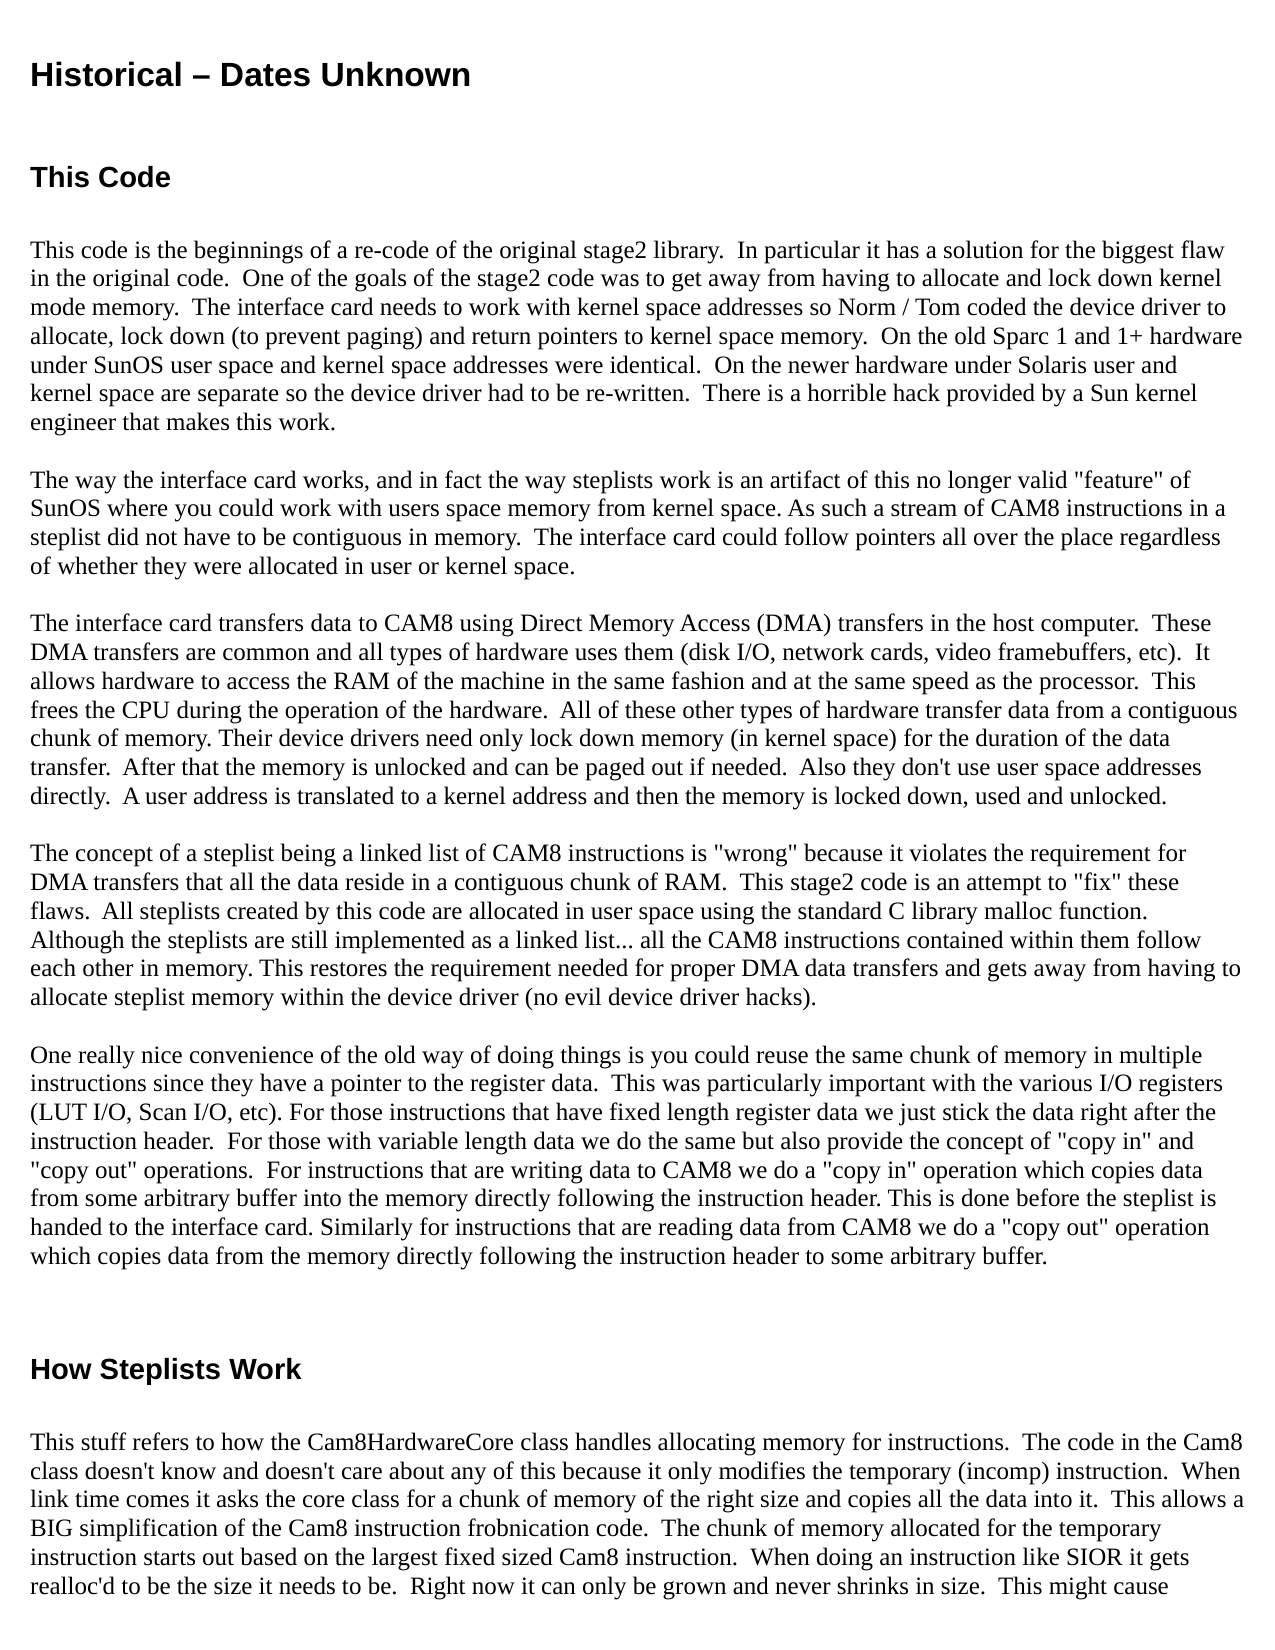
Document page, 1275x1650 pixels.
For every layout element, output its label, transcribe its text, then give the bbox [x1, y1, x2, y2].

text instruction header. For those with variable length data we do the same but also provide the concept of "copy in" and "copy out" operations. For instructions that are writing data to CAM8 we do a "copy in" operation which copies data from some arbitrary buffer into the memory directly following the instruction header. This is done before the steplist is handed to the interface card. Similarly for instructions that are reading data from CAM8 we do a "copy out" operation which copies data from the memory directly following the instruction header to some arbitrary buffer. [30, 1126, 1245, 1270]
text (LUT I/O, Scan I/O, etc). For those instructions that have fixed length register data we just stick the data right after the [30, 1097, 1245, 1126]
text The way the interface card works, and in fact the way steplists work is an artifact of this no longer valid "feature" of SunOS where you could work with users space memory from kernel space. As such a stream of CAM8 instructions in a steplist did not have to be contiguous in memory. The interface card could follow pointers all over the place regardless of whether they were allocated in user or kernel space. [30, 465, 1245, 580]
text One really nice convenience of the old way of doing things is you could reuse the same chunk of memory in multiple instructions since they have a pointer to the register data. This was particularly important with the various I/O registers [30, 1040, 1245, 1097]
subtitle Historical – Dates Unknown [30, 55, 1245, 94]
text This stuff refers to how the Cam8HardwareCore class handles allocating memory for instructions. The code in the Cam8 class doesn't know and doesn't care about any of this because it only modifies the temporary (incomp) instruction. When link time comes it asks the core class for a chunk of memory of the right size and copies all the data into it. This allows a BIG simplification of the Cam8 instruction frobnication code. The chunk of memory allocated for the temporary instruction starts out based on the largest fixed sized Cam8 instruction. When doing an instruction like SIOR it gets realloc'd to be the size it needs to be. Right now it can only be grown and never shrinks in size. This might cause [30, 1427, 1245, 1599]
text The concept of a steplist being a linked list of CAM8 instructions is "wrong" because it violates the requirement for [30, 838, 1245, 867]
text DMA transfers that all the data reside in a contiguous chunk of RAM. This stage2 code is an attempt to "fix" these flaws. All steplists created by this code are allocated in user space using the standard C library malloc function. Although the steplists are still implemented as a linked list... all the CAM8 instructions contained within them follow each other in memory. This restores the requirement needed for proper DMA data transfers and gets away from having to allocate steplist memory within the device driver (no evil device driver hacks). [30, 867, 1245, 1011]
subtitle This Code [30, 160, 1245, 193]
text This code is the beginnings of a re-code of the original stage2 library. In particular it has a solution for the biggest flaw [30, 235, 1245, 263]
subtitle How Steplists Work [30, 1352, 1245, 1386]
text The interface card transfers data to CAM8 using Direct Memory Access (DMA) transfers in the host computer. These DMA transfers are common and all types of hardware uses them (disk I/O, network cards, video framebuffers, etc). It allows hardware to access the RAM of the machine in the same fashion and at the same speed as the processor. This frees the CPU during the operation of the hardware. All of these other types of hardware transfer data from a contiguous chunk of memory. Their device drivers need only lock down memory (in kernel space) for the duration of the data transfer. After that the memory is unlocked and can be paged out if needed. Also they don't use user space addresses directly. A user address is translated to a kernel address and then the memory is locked down, used and unlocked. [30, 608, 1245, 810]
text in the original code. One of the goals of the stage2 code was to get away from having to allocate and lock down kernel mode memory. The interface card needs to work with kernel space addresses so Norm / Tom coded the device driver to allocate, lock down (to prevent paging) and return pointers to kernel space memory. On the old Sparc 1 and 1+ hardware under SunOS user space and kernel space addresses were identical. On the newer hardware under Solaris user and kernel space are separate so the device driver had to be re-written. There is a horrible hack provided by a Sun kernel engineer that makes this work. [30, 263, 1245, 436]
